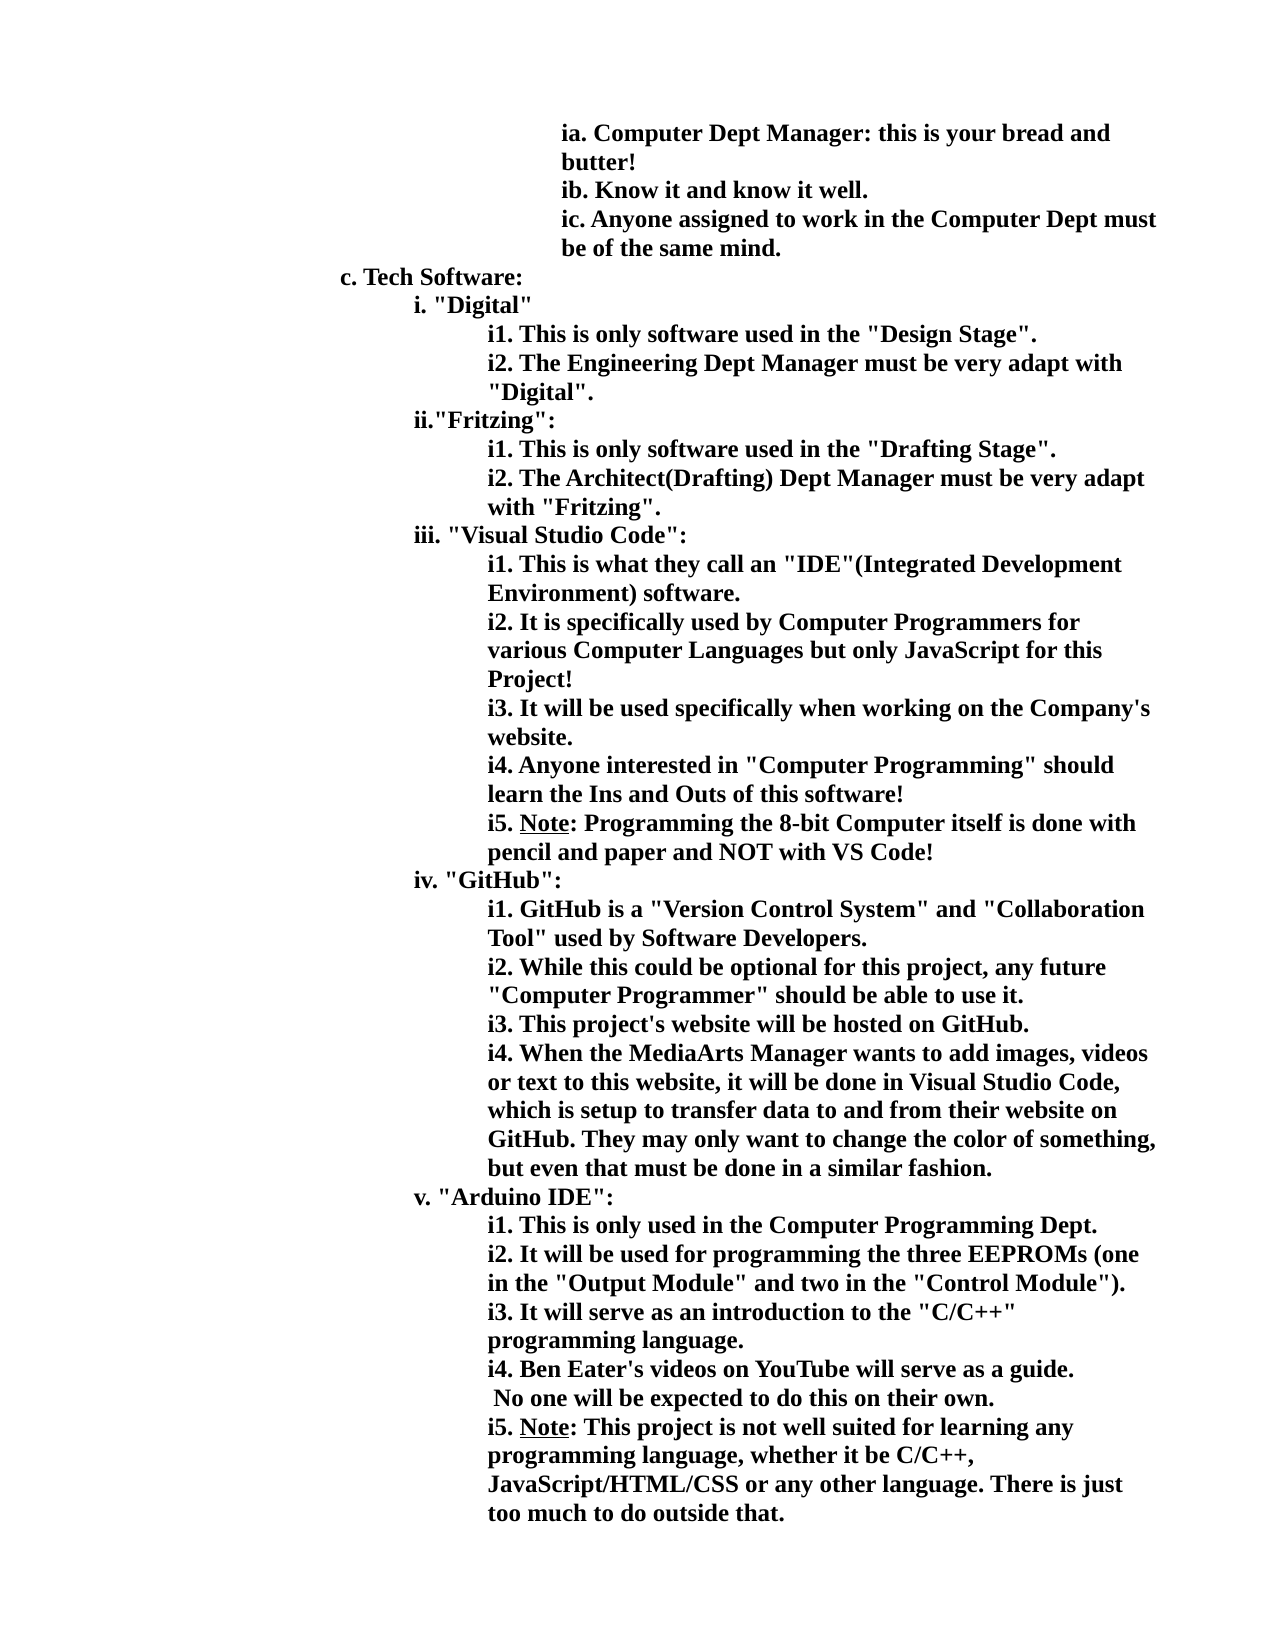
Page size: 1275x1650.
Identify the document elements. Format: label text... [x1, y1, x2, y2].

text c. Tech Software: [340, 262, 1157, 291]
text v. "Arduino IDE": [413, 1182, 1157, 1211]
text i. "Digital" [413, 291, 1157, 319]
text i3. It will be used specifically when working on the Company's website. [487, 693, 1157, 751]
text ib. Know it and know it well. [561, 176, 1157, 204]
text i2. While this could be optional for this project, any future "Computer Programmer" should be able to use it. [487, 952, 1157, 1009]
text iv. "GitHub": [413, 866, 1157, 894]
text i2. It is specifically used by Computer Programmers for various Computer Languages but only JavaScript for this Project! [487, 607, 1157, 693]
text i2. The Engineering Dept Manager must be very adapt with "Digital". [487, 348, 1157, 406]
text i5. Note: Programming the 8-bit Computer itself is done with pencil and paper and NOT with VS Code! [487, 808, 1157, 866]
text i1. This is only software used in the "Drafting Stage". [487, 434, 1157, 463]
text No one will be expected to do this on their own. [118, 1383, 1157, 1412]
text iii. "Visual Studio Code": [413, 521, 1157, 549]
text ia. Computer Dept Manager: this is your bread and butter! [561, 118, 1157, 176]
text i5. Note: This project is not well suited for learning any programming language, whether it be C/C++, JavaScript/HTML/CSS or any other language. There is just too much to do outside that. [487, 1412, 1157, 1527]
text i4. Ben Eater's videos on YouTube will serve as a guide. [487, 1354, 1157, 1383]
text i2. The Architect(Drafting) Dept Manager must be very adapt with "Fritzing". [487, 463, 1157, 521]
text i2. It will be used for programming the three EEPROMs (one in the "Output Module" and two in the "Control Module"). [487, 1239, 1157, 1297]
text i1. GitHub is a "Version Control System" and "Collaboration Tool" used by Software Developers. [487, 894, 1157, 952]
text i1. This is only used in the Computer Programming Dept. [487, 1211, 1157, 1239]
text i1. This is what they call an "IDE"(Integrated Development Environment) software. [487, 549, 1157, 607]
text i1. This is only software used in the "Design Stage". [487, 319, 1157, 348]
text i4. When the MediaArts Manager wants to add images, videos or text to this website, it will be done in Visual Studio Code, which is setup to transfer data to and from their website on GitHub. They may only want to change the color of something, but even that must be done in a similar fashion. [487, 1038, 1157, 1182]
text ii."Fritzing": [413, 406, 1157, 434]
text ic. Anyone assigned to work in the Computer Dept must be of the same mind. [561, 204, 1157, 262]
text i3. This project's website will be hosted on GitHub. [487, 1009, 1157, 1038]
text i4. Anyone interested in "Computer Programming" should learn the Ins and Outs of this software! [487, 751, 1157, 808]
text i3. It will serve as an introduction to the "C/C++" programming language. [487, 1297, 1157, 1354]
